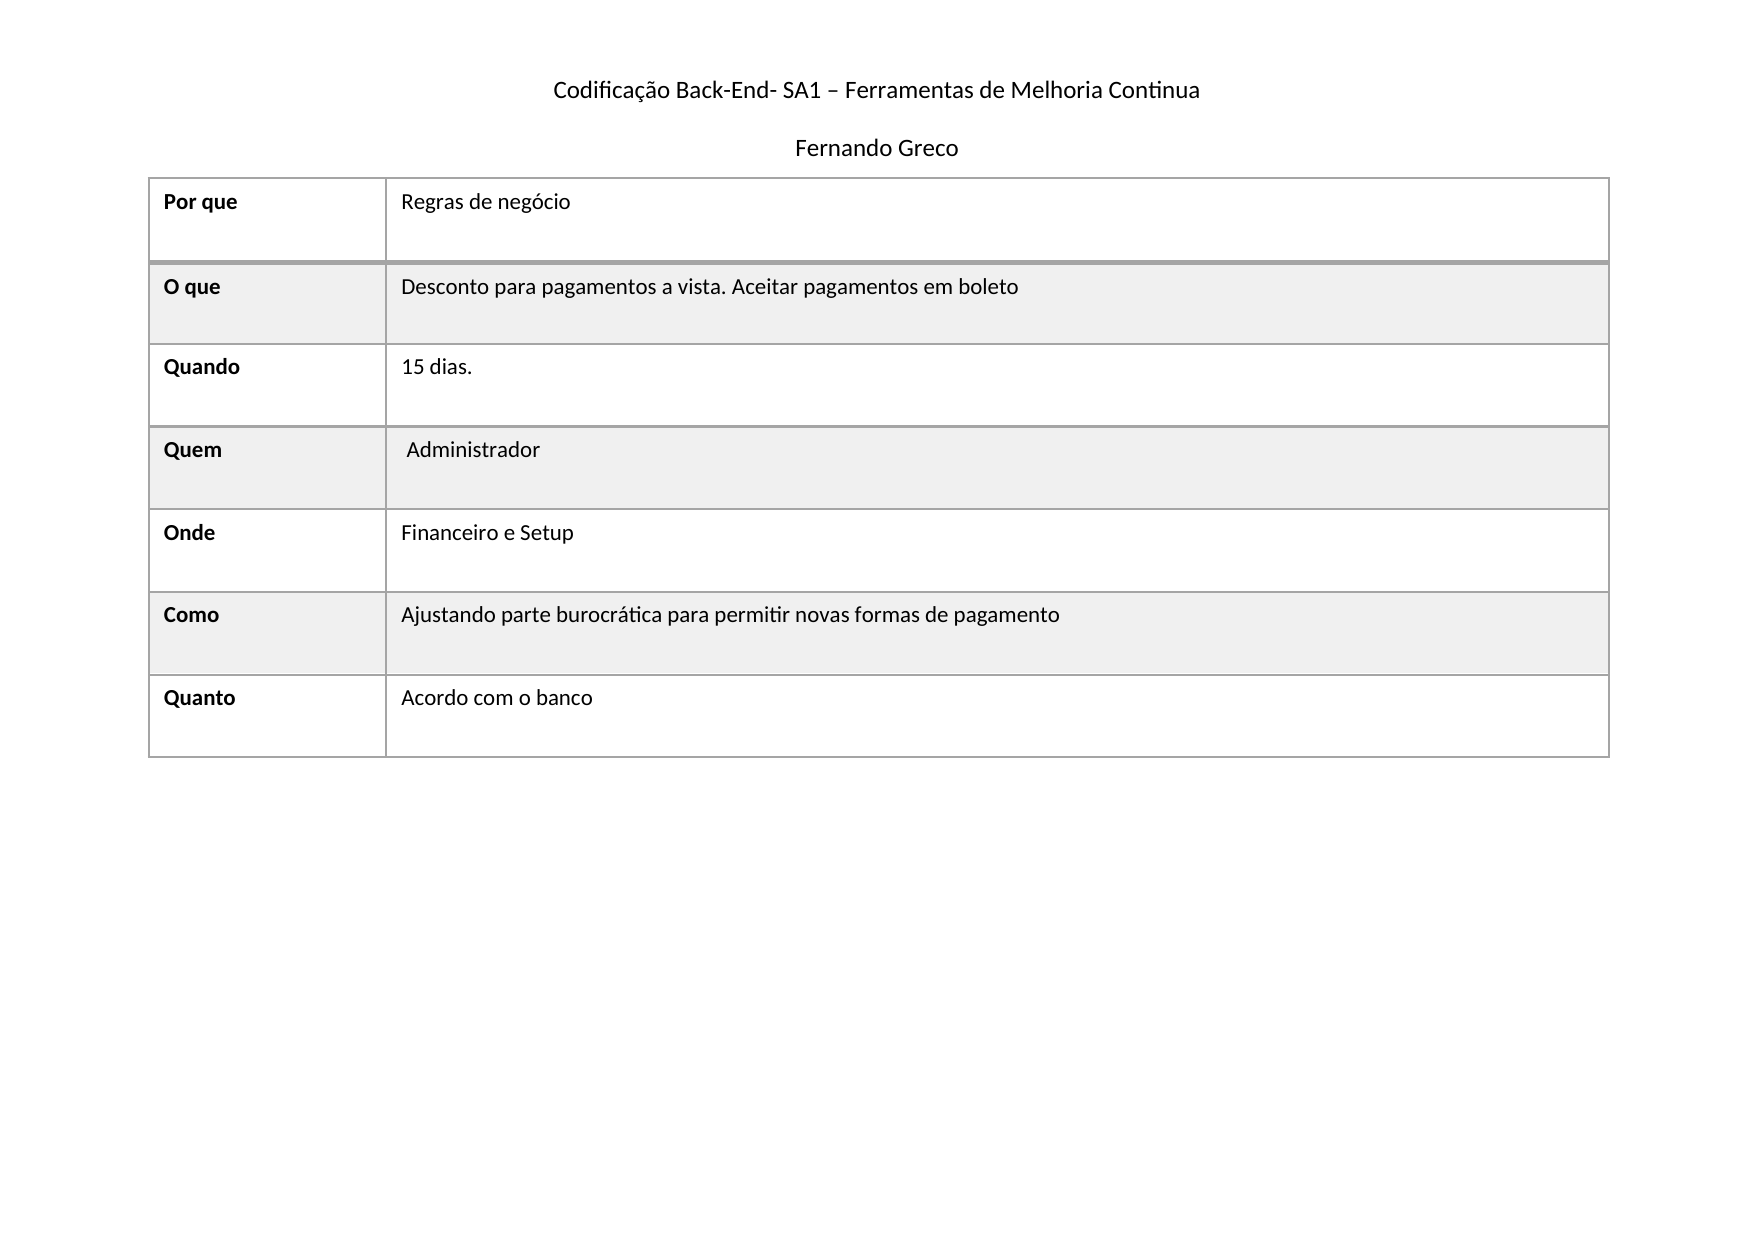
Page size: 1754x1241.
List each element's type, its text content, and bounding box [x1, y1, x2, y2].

table_cell Onde [150, 510, 385, 591]
table_cell 15 dias. [387, 345, 1608, 425]
table_cell Acordo com o banco [387, 676, 1608, 756]
table_cell Quem [150, 428, 385, 508]
table_cell O que [150, 265, 385, 343]
table_cell Ajustando parte burocrática para permitir novas formas de pagamento [387, 593, 1608, 673]
table_header Regras de negócio [387, 179, 1608, 260]
table_cell Quando [150, 345, 385, 425]
table_cell Administrador [387, 428, 1608, 508]
table_cell Como [150, 593, 385, 673]
table_header Por que [150, 179, 385, 260]
table_cell Quanto [150, 676, 385, 756]
table_cell Financeiro e Setup [387, 510, 1608, 591]
table_cell Desconto para pagamentos a vista. Aceitar pagamentos em boleto [387, 265, 1608, 343]
